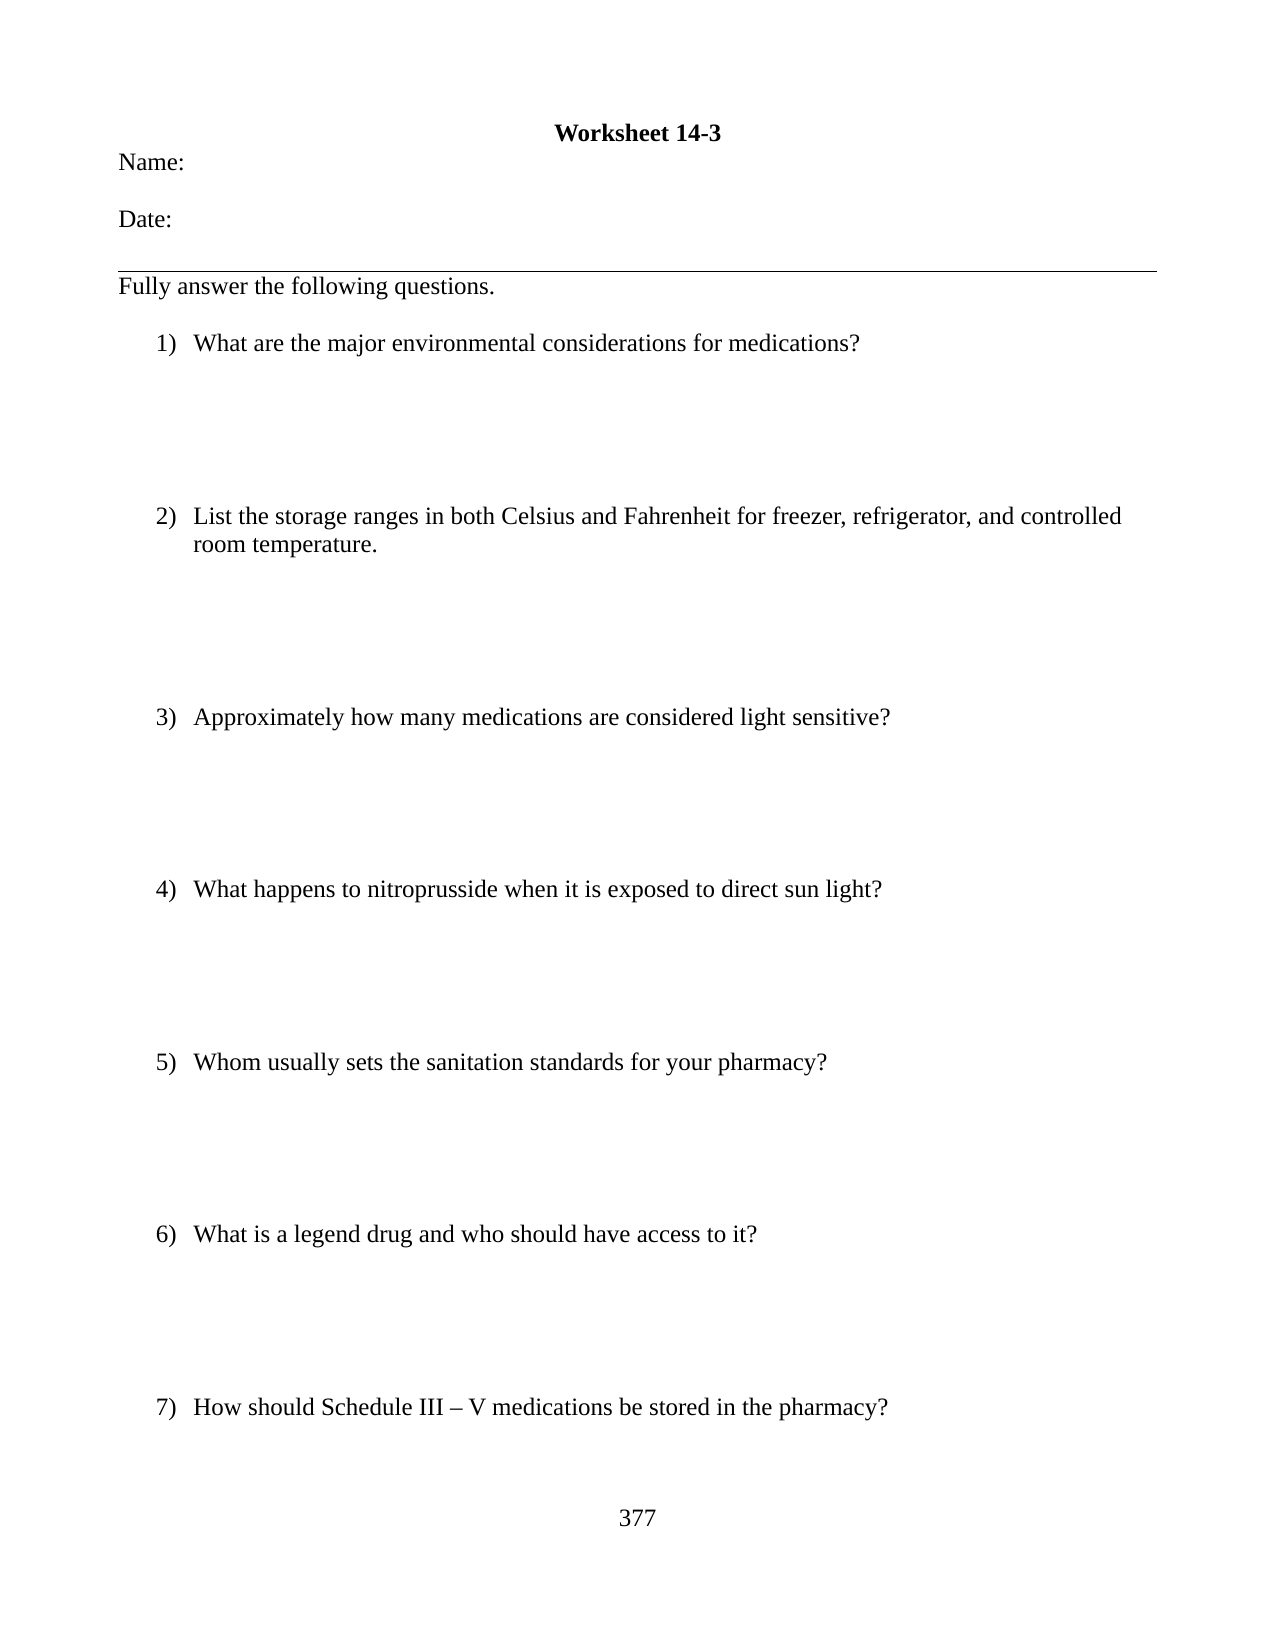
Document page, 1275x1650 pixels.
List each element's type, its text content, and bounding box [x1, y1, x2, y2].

list Whom usually sets the sanitation standards for your pharmacy? [156, 1047, 1157, 1076]
list Approximately how many medications are considered light sensitive? [156, 702, 1157, 731]
list What happens to nitroprusside when it is exposed to direct sun light? [156, 874, 1157, 903]
list What are the major environmental considerations for medications? [156, 328, 1157, 357]
list What is a legend drug and who should have access to it? [156, 1219, 1157, 1248]
text Worksheet 14-3 [118, 118, 1157, 147]
list How should Schedule III – V medications be stored in the pharmacy? [156, 1392, 1157, 1421]
text Date: [118, 204, 1157, 233]
text Fully answer the following questions. [118, 272, 1157, 299]
text Name: [118, 147, 1157, 176]
list List the storage ranges in both Celsius and Fahrenheit for freezer, refrigerator, and controlled room temperature. [156, 501, 1157, 558]
